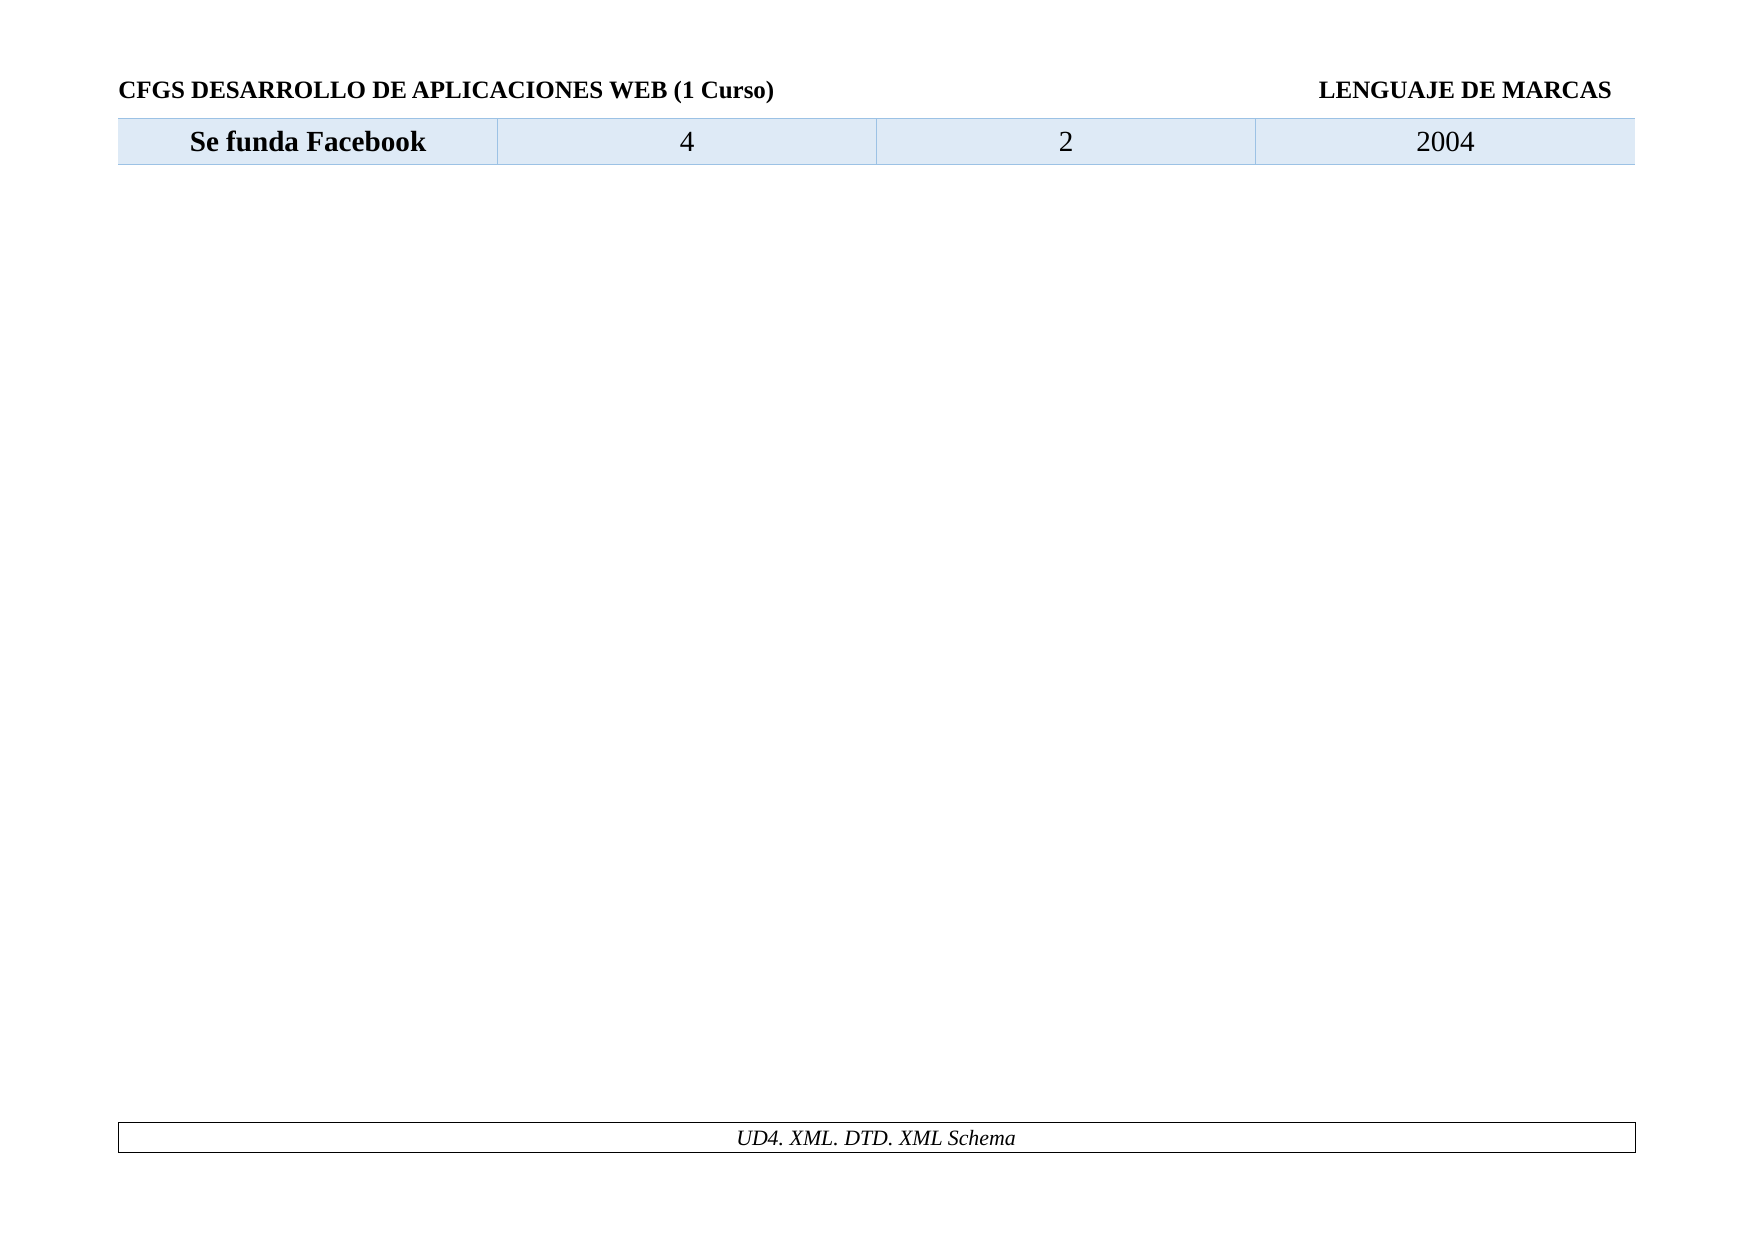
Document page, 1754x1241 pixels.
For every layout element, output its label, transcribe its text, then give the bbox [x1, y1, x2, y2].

table_cell 2004 [1256, 119, 1635, 164]
table_cell 4 [498, 119, 876, 164]
table_cell 2 [877, 119, 1255, 164]
table_cell Se funda Facebook [118, 119, 497, 164]
